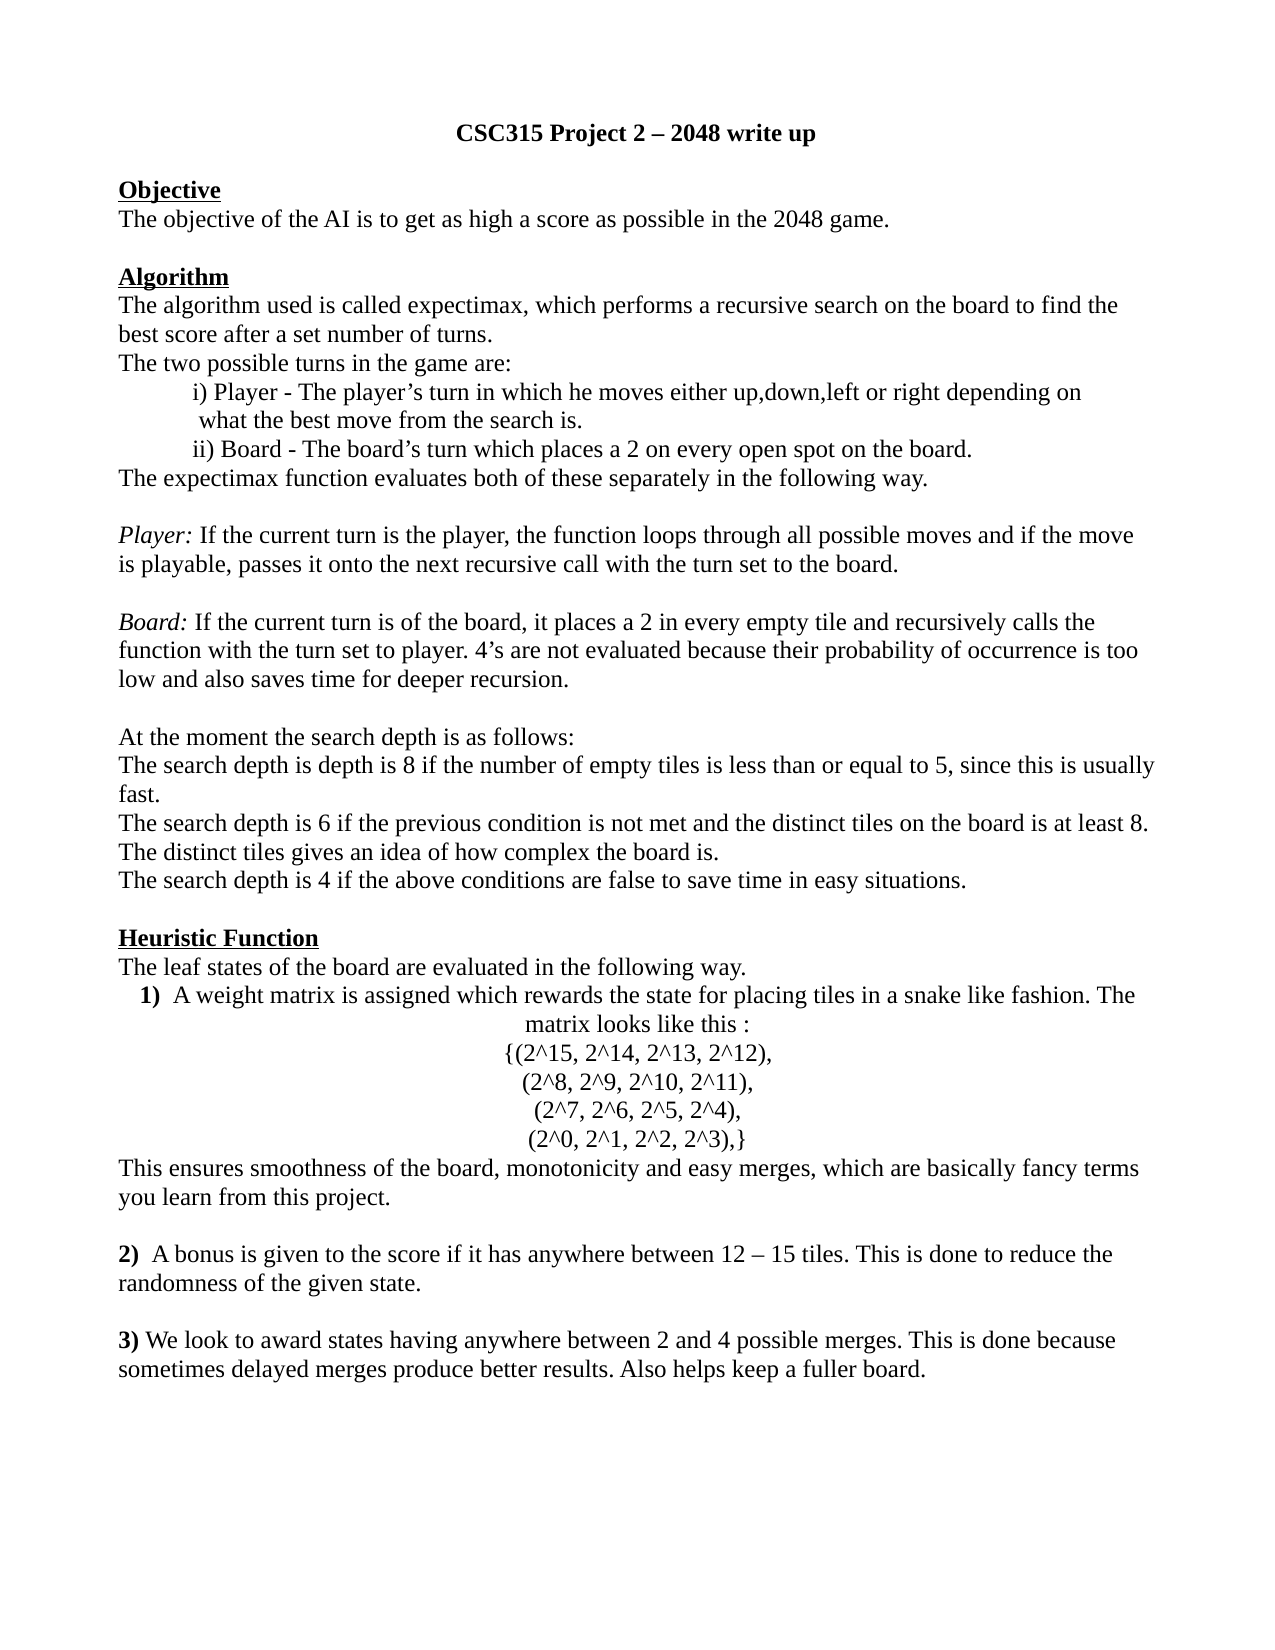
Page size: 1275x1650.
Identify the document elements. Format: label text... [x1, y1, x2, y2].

text (2^8, 2^9, 2^10, 2^11), [118, 1067, 1157, 1096]
text The algorithm used is called expectimax, which performs a recursive search on the board to find the best score after a set number of turns. [118, 291, 1157, 348]
text {(2^15, 2^14, 2^13, 2^12), [118, 1038, 1157, 1067]
text The expectimax function evaluates both of these separately in the following way. [118, 463, 1157, 492]
text The objective of the AI is to get as high a score as possible in the 2048 game. [118, 204, 1157, 233]
text 3) We look to award states having anywhere between 2 and 4 possible merges. This is done because sometimes delayed merges produce better results. Also helps keep a fuller board. [118, 1326, 1157, 1383]
text 2) A bonus is given to the score if it has anywhere between 12 – 15 tiles. This is done to reduce the randomness of the given state. [118, 1239, 1157, 1297]
text The leaf states of the board are evaluated in the following way. [118, 952, 1157, 981]
text Board: If the current turn is of the board, it places a 2 in every empty tile and recursively calls the function with the turn set to player. 4’s are not evaluated because their probability of occurrence is too low and also saves time for deeper recursion. [118, 607, 1157, 693]
text Heuristic Function [118, 923, 1157, 952]
text At the moment the search depth is as follows: [118, 722, 1157, 751]
text The search depth is depth is 8 if the number of empty tiles is less than or equal to 5, since this is usually fast. [118, 751, 1157, 808]
text CSC315 Project 2 – 2048 write up [118, 118, 1157, 147]
text This ensures smoothness of the board, monotonicity and easy merges, which are basically fancy terms you learn from this project. [118, 1153, 1157, 1211]
text what the best move from the search is. [118, 406, 1157, 434]
text The two possible turns in the game are: [118, 348, 1157, 377]
text Player: If the current turn is the player, the function loops through all possible moves and if the move is playable, passes it onto the next recursive call with the turn set to the board. [118, 521, 1157, 578]
text 1) A weight matrix is assigned which rewards the state for placing tiles in a snake like fashion. The matrix looks like this : [118, 981, 1157, 1038]
text Objective [118, 176, 1157, 204]
text i) Player - The player’s turn in which he moves either up,down,left or right depending on [118, 377, 1157, 406]
text ii) Board - The board’s turn which places a 2 on every open spot on the board. [118, 434, 1157, 463]
text The search depth is 6 if the previous condition is not met and the distinct tiles on the board is at least 8. The distinct tiles gives an idea of how complex the board is. [118, 808, 1157, 866]
text Algorithm [118, 262, 1157, 291]
text (2^7, 2^6, 2^5, 2^4), [118, 1096, 1157, 1124]
text (2^0, 2^1, 2^2, 2^3),} [118, 1124, 1157, 1153]
text The search depth is 4 if the above conditions are false to save time in easy situations. [118, 866, 1157, 894]
